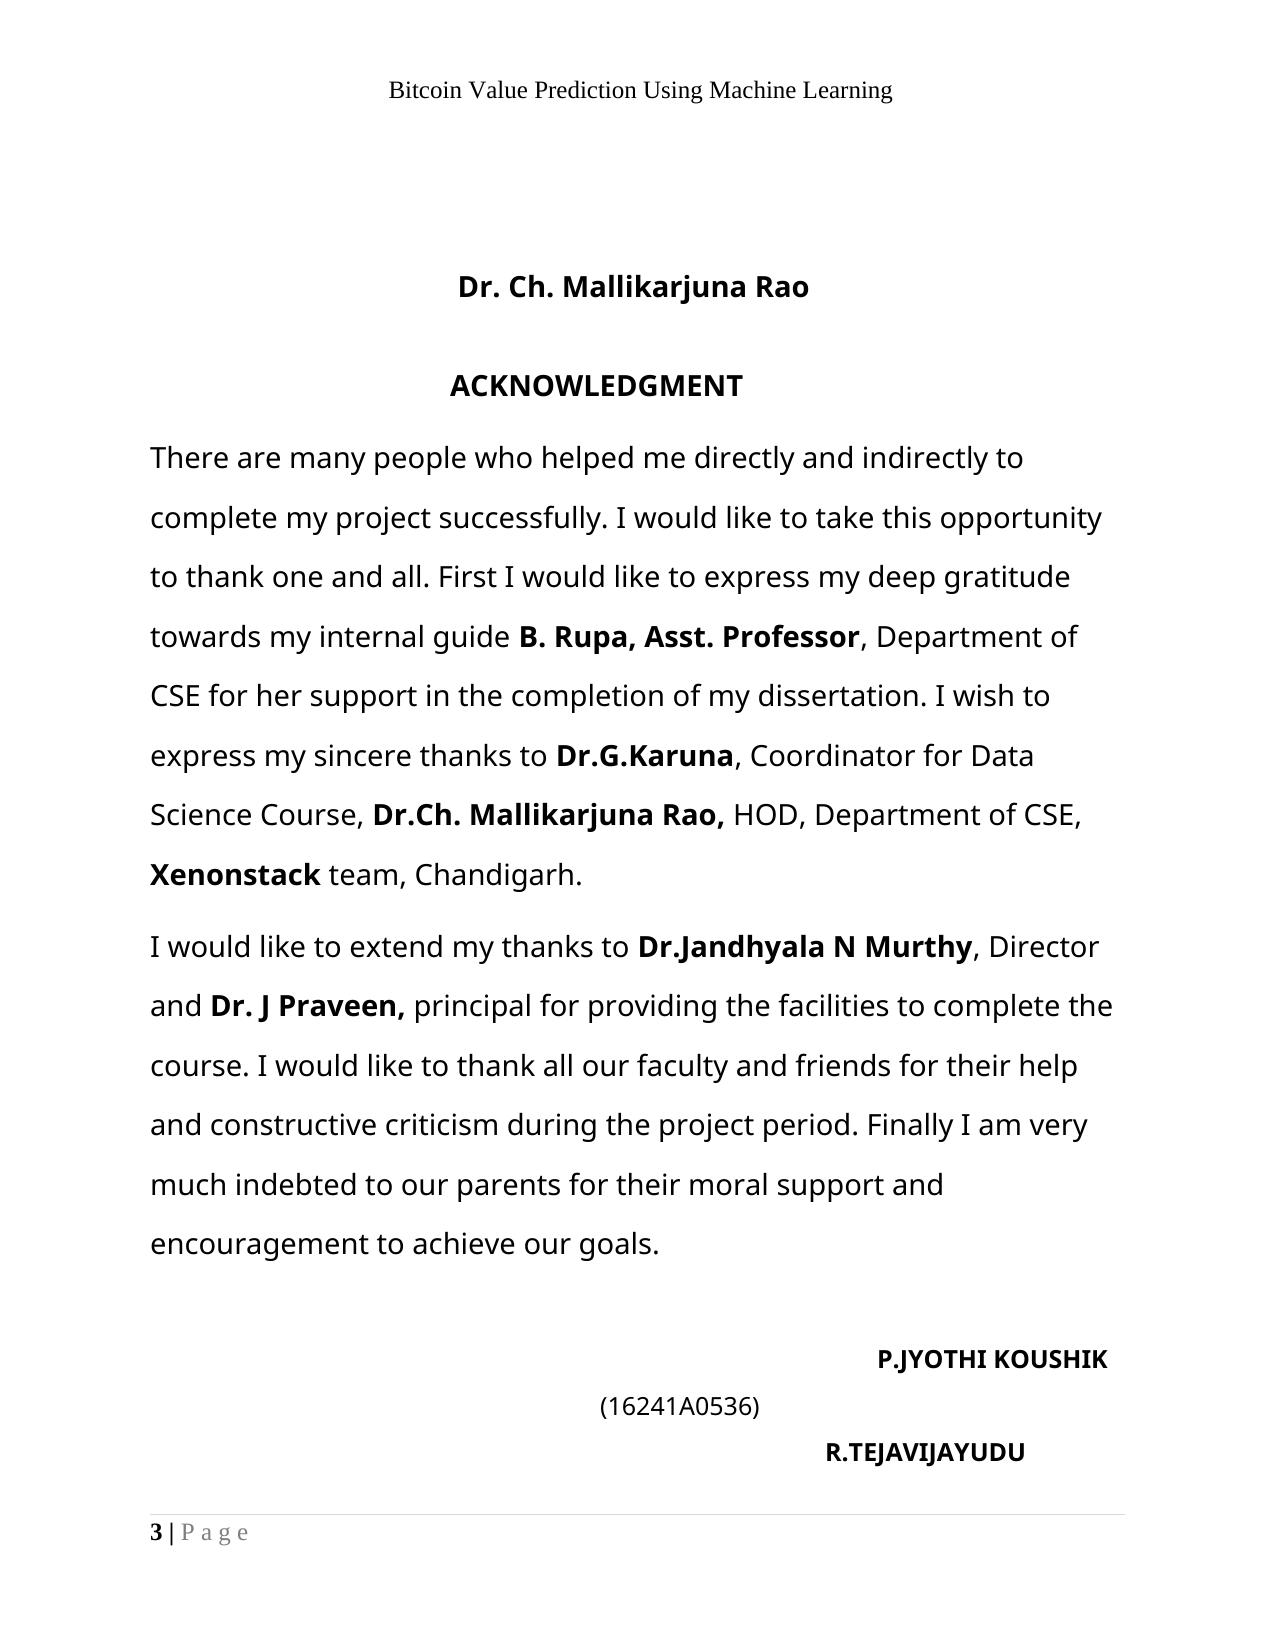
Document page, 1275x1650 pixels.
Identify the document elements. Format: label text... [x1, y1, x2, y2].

text I would like to extend my thanks to Dr.Jandhyala N Murthy, Director and Dr. J Praveen, principal for providing the facilities to complete the course. I would like to thank all our faculty and friends for their help and constructive criticism during the project period. Finally I am very much indebted to our parents for their moral support and encouragement to achieve our goals. [150, 926, 1125, 1263]
text R.TEJAVIJAYUDU [825, 1435, 1170, 1469]
text P.JYOTHI KOUSHIK [750, 1342, 1170, 1376]
text Dr. Ch. Mallikarjuna Rao [375, 267, 1125, 306]
text (16241A0536) [600, 1388, 1170, 1423]
text There are many people who helped me directly and indirectly to complete my project successfully. I would like to take this opportunity to thank one and all. First I would like to express my deep gratitude towards my internal guide B. Rupa, Asst. Professor, Department of CSE for her support in the completion of my dissertation. I wish to express my sincere thanks to Dr.G.Karuna, Coordinator for Data Science Course, Dr.Ch. Mallikarjuna Rao, HOD, Department of CSE, Xenonstack team, Chandigarh. [150, 438, 1125, 894]
text ACKNOWLEDGMENT [150, 366, 1170, 405]
